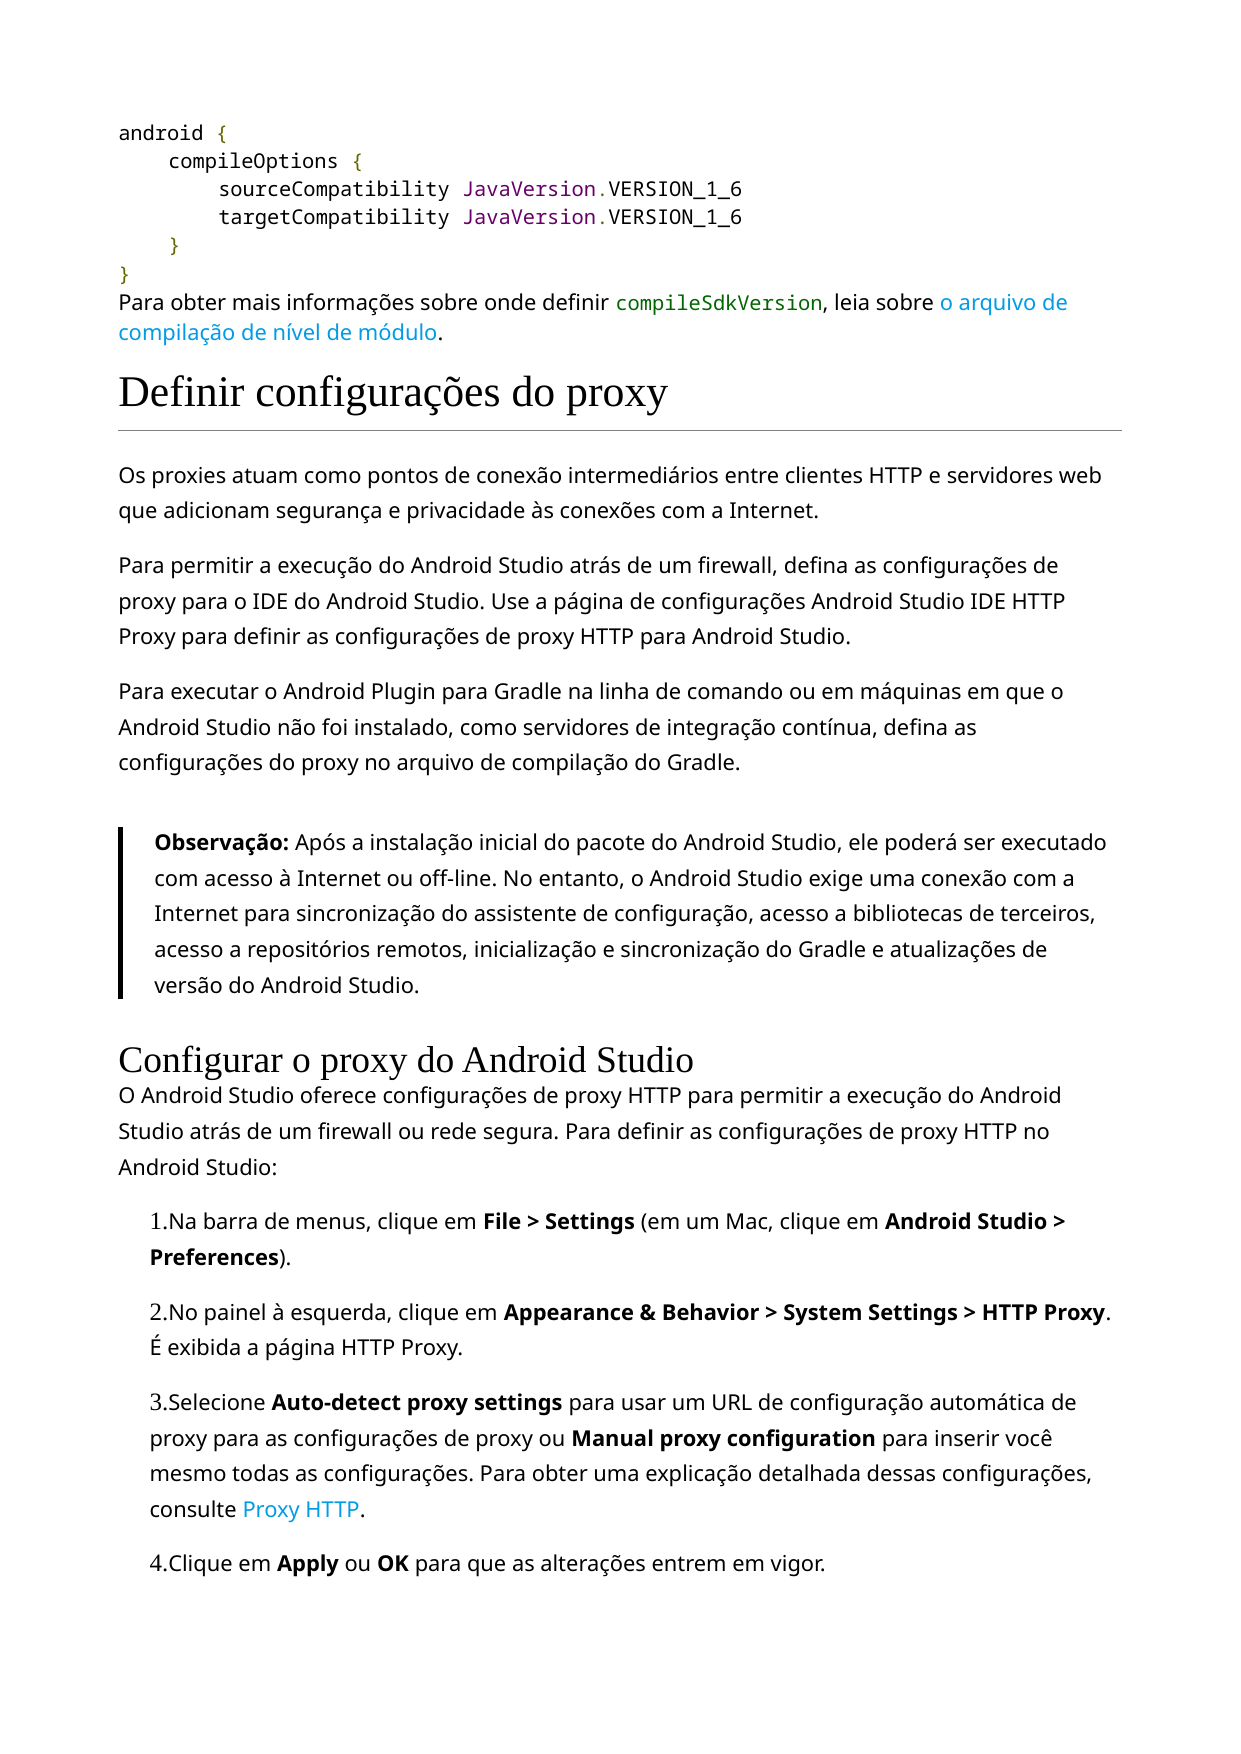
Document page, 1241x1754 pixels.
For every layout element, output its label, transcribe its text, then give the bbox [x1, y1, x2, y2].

text Para obter mais informações sobre onde definir compileSdkVersion, leia sobre o arquivo de compilação de nível de módulo. [118, 287, 1122, 346]
list Clique em Apply ou OK para que as alterações entrem em vigor. [118, 1548, 1122, 1578]
list Na barra de menus, clique em File > Settings (em um Mac, clique em Android Studio > Preferences). [118, 1206, 1122, 1272]
text Os proxies atuam como pontos de conexão intermediários entre clientes HTTP e servidores web que adicionam segurança e privacidade às conexões com a Internet. [118, 460, 1122, 525]
text O Android Studio oferece configurações de proxy HTTP para permitir a execução do Android Studio atrás de um firewall ou rede segura. Para definir as configurações de proxy HTTP no Android Studio: [118, 1080, 1122, 1182]
text targetCompatibility JavaVersion.VERSION_1_6 [118, 202, 1122, 231]
text } [118, 231, 1122, 259]
text Observação: Após a instalação inicial do pacote do Android Studio, ele poderá ser executado com acesso à Internet ou off-line. No entanto, o Android Studio exige uma conexão com a Internet para sincronização do assistente de configuração, acesso a bibliotecas de terceiros, acesso a repositórios remotos, inicialização e sincronização do Gradle e atualizações de versão do Android Studio. [123, 827, 1122, 999]
text android { [118, 118, 1122, 146]
text compileOptions { [118, 146, 1122, 174]
text Para executar o Android Plugin para Gradle na linha de comando ou em máquinas em que o Android Studio não foi instalado, como servidores de integração contínua, defina as configurações do proxy no arquivo de compilação do Gradle. [118, 676, 1122, 777]
subtitle Definir configurações do proxy [118, 365, 1122, 416]
list No painel à esquerda, clique em Appearance & Behavior > System Settings > HTTP Proxy. É exibida a página HTTP Proxy. [118, 1297, 1122, 1362]
subtitle Configurar o proxy do Android Studio [118, 1030, 1122, 1080]
text Para permitir a execução do Android Studio atrás de um firewall, defina as configurações de proxy para o IDE do Android Studio. Use a página de configurações Android Studio IDE HTTP Proxy para definir as configurações de proxy HTTP para Android Studio. [118, 550, 1122, 651]
text } [118, 259, 1122, 287]
list Selecione Auto-detect proxy settings para usar um URL de configuração automática de proxy para as configurações de proxy ou Manual proxy configuration para inserir você mesmo todas as configurações. Para obter uma explicação detalhada dessas configurações, consulte Proxy HTTP. [118, 1387, 1122, 1524]
text sourceCompatibility JavaVersion.VERSION_1_6 [118, 174, 1122, 202]
